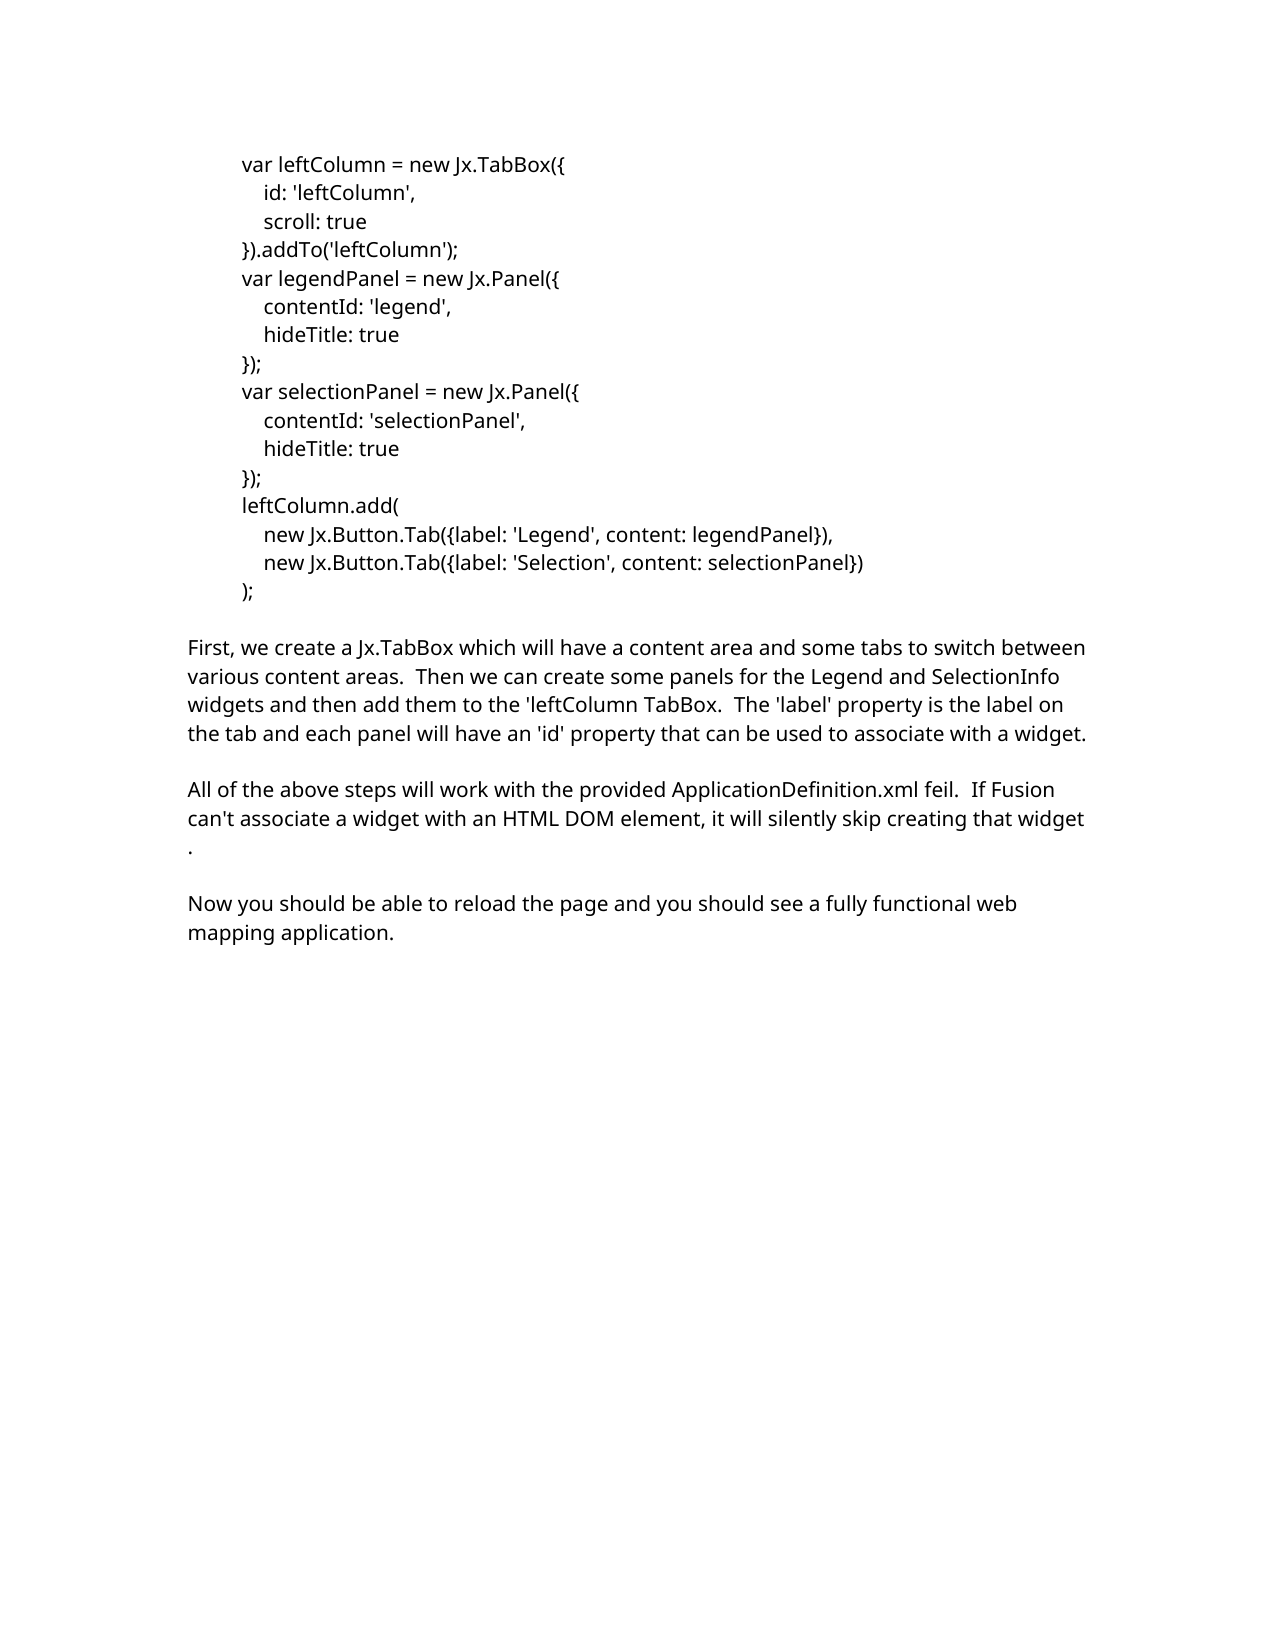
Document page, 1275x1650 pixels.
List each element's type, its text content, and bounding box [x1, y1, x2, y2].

text Next, create a navigation toolbar which will be placed along the top of the panel. The 'id' property is used to associate this toolbar with a <Container> element in the ApplicationDefinition file. var navBar = new Jx.Toolbar({ id: 'navigationToolbar', scroll: false, position:'top' }); Now create the map panel and associate the elements and toolbars which will be populated by the widgets in the ApplicationDefinition file. /* create panels */ var mapPanel = new Jx.Panel({ id: 'mapPanel', contentId: 'map', hideTitle: true, toolbars: [navBar] }).addTo('rightColumn'); mapPanel.content.appendChild($('scalebar')); mapPanel.content.appendChild($('mapTip')); mapPanel.content.appendChild($('navigator')); The 'contentId' property tells Jx to create a new div element with an id of 'map' which will be associated with the Fusion MapWidget through the ApplicationDefinition. And now that we have a map container we can also initialize Fusion itself with a call like: Fusion.initialize(); 5. In the left column we would like to have several tabs to show various widgets, e.g. a legend, map query results, etc. /* create a TabBox in the left column */ var leftColumn = new Jx.TabBox({ id: 'leftColumn', scroll: true }).addTo('leftColumn'); var legendPanel = new Jx.Panel({ contentId: 'legend', hideTitle: true }); var selectionPanel = new Jx.Panel({ contentId: 'selectionPanel', hideTitle: true }); leftColumn.add( new Jx.Button.Tab({label: 'Legend', content: legendPanel}), new Jx.Button.Tab({label: 'Selection', content: selectionPanel}) ); First, we create a Jx.TabBox which will have a content area and some tabs to switch between various content areas. Then we can create some panels for the Legend and SelectionInfo widgets and then add them to the 'leftColumn TabBox. The 'label' property is the label on the tab and each panel will have an 'id' property that can be used to associate with a widget. All of the above steps will work with the provided ApplicationDefinition.xml feil. If Fusion can't associate a widget with an HTML DOM element, it will silently skip creating that widget . Now you should be able to reload the page and you should see a fully functional web mapping application. [187, 150, 1087, 673]
text Next, create a navigation toolbar which will be placed along the top of the panel. The 'id' property is used to associate this toolbar with a <Container> element in the ApplicationDefinition file. var navBar = new Jx.Toolbar({ id: 'navigationToolbar', scroll: false, position:'top' }); Now create the map panel and associate the elements and toolbars which will be populated by the widgets in the ApplicationDefinition file. /* create panels */ var mapPanel = new Jx.Panel({ id: 'mapPanel', contentId: 'map', hideTitle: true, toolbars: [navBar] }).addTo('rightColumn'); mapPanel.content.appendChild($('scalebar')); mapPanel.content.appendChild($('mapTip')); mapPanel.content.appendChild($('navigator')); The 'contentId' property tells Jx to create a new div element with an id of 'map' which will be associated with the Fusion MapWidget through the ApplicationDefinition. And now that we have a map container we can also initialize Fusion itself with a call like: Fusion.initialize(); 5. In the left column we would like to have several tabs to show various widgets, e.g. a legend, map query results, etc. /* create a TabBox in the left column */ var leftColumn = new Jx.TabBox({ id: 'leftColumn', scroll: true }).addTo('leftColumn'); var legendPanel = new Jx.Panel({ contentId: 'legend', hideTitle: true }); var selectionPanel = new Jx.Panel({ contentId: 'selectionPanel', hideTitle: true }); leftColumn.add( new Jx.Button.Tab({label: 'Legend', content: legendPanel}), new Jx.Button.Tab({label: 'Selection', content: selectionPanel}) ); First, we create a Jx.TabBox which will have a content area and some tabs to switch between various content areas. Then we can create some panels for the Legend and SelectionInfo widgets and then add them to the 'leftColumn TabBox. The 'label' property is the label on the tab and each panel will have an 'id' property that can be used to associate with a widget. All of the above steps will work with the provided ApplicationDefinition.xml feil. If Fusion can't associate a widget with an HTML DOM element, it will silently skip creating that widget . Now you should be able to reload the page and you should see a fully functional web mapping application. [187, 731, 1087, 975]
